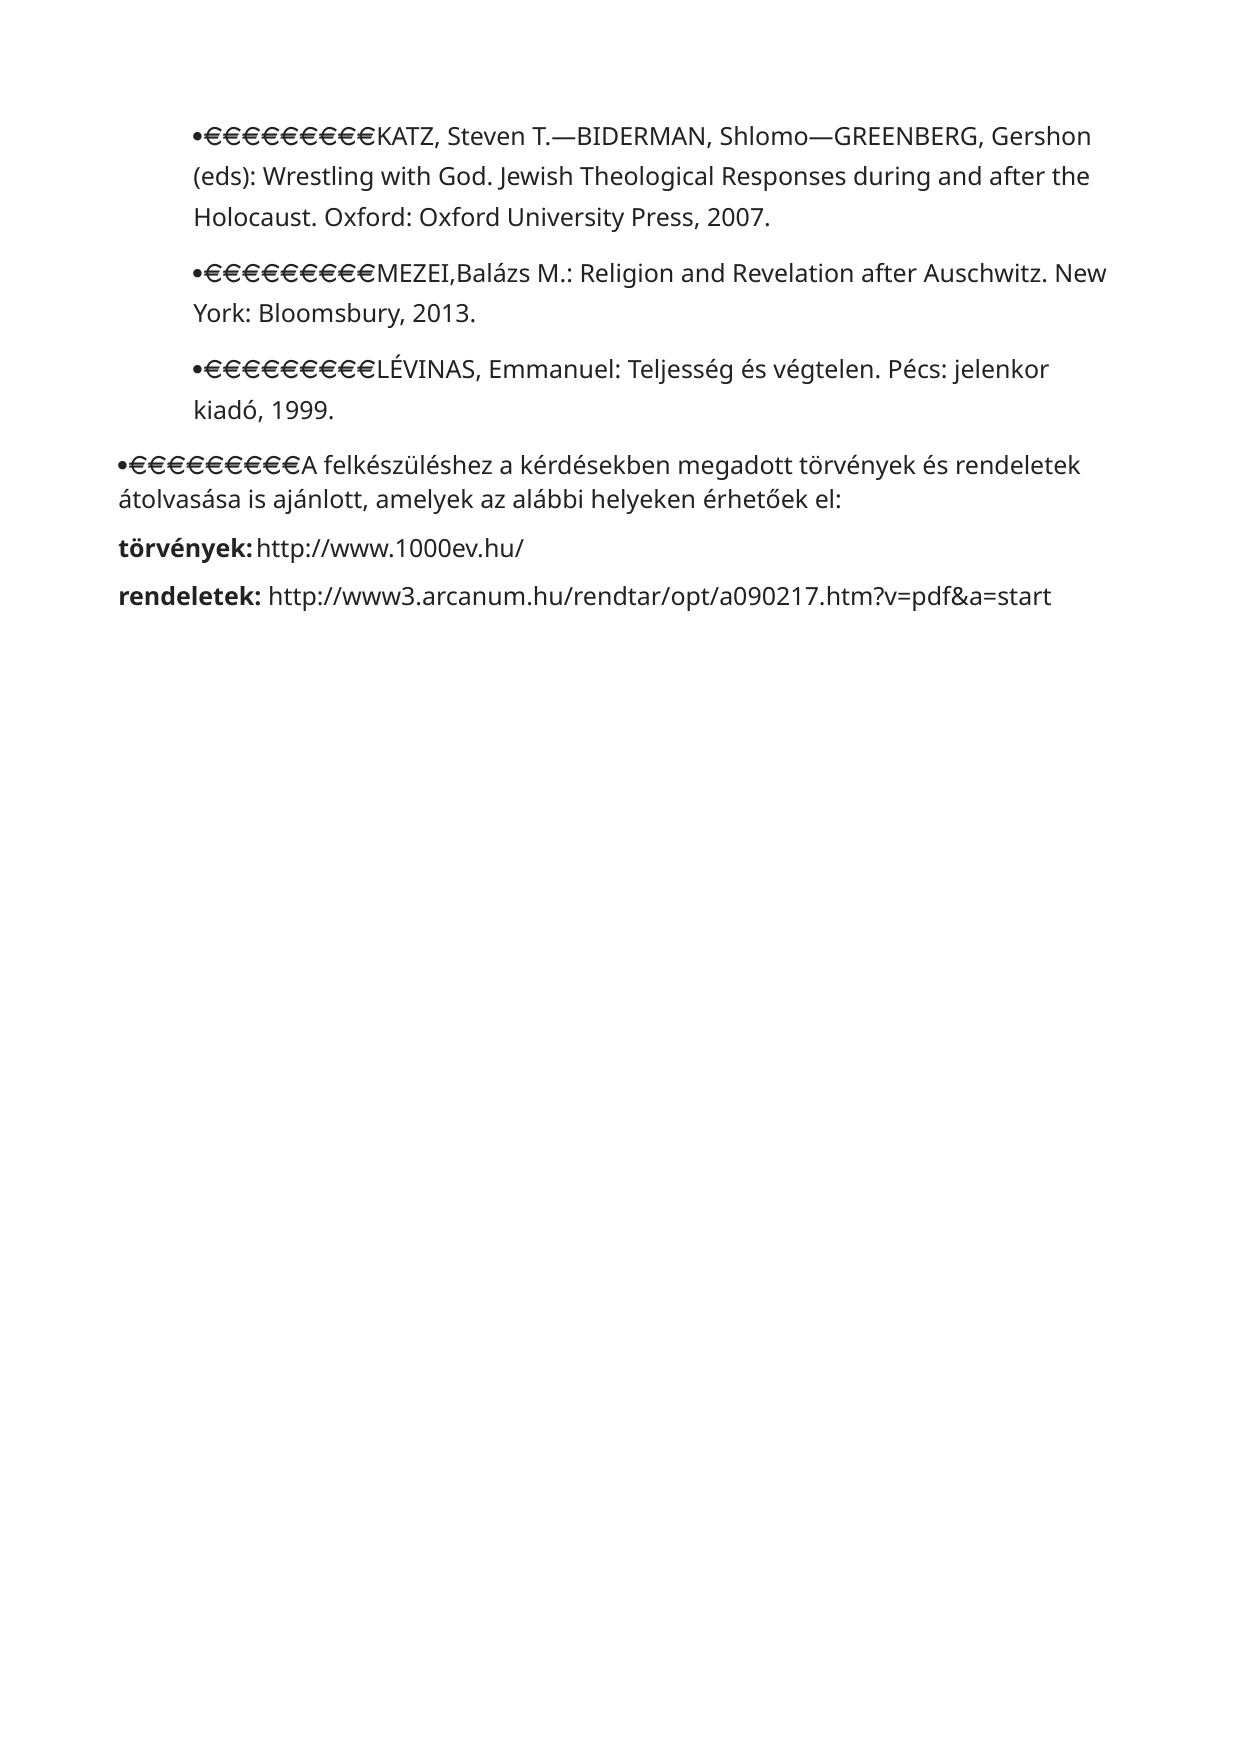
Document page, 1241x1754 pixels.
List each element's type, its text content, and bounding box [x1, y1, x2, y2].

text · KATZ, Steven T.—BIDERMAN, Shlomo—GREENBERG, Gershon (eds): Wrestling with God. Jewish Theological Responses during and after the Holocaust. Oxford: Oxford University Press, 2007. [193, 118, 1122, 234]
text rendeletek: http://www3.arcanum.hu/rendtar/opt/a090217.htm?v=pdf&a=start [118, 579, 1122, 613]
text · MEZEI,Balázs M.: Religion and Revelation after Auschwitz. New York: Bloomsbury, 2013. [193, 255, 1122, 330]
text · A felkészüléshez a kérdésekben megadott törvények és rendeletek átolvasása is ajánlott, amelyek az alábbi helyeken érhetőek el: [118, 448, 1122, 516]
text · LÉVINAS, Emmanuel: Teljesség és végtelen. Pécs: jelenkor kiadó, 1999. [193, 351, 1122, 426]
text törvények: http://www.1000ev.hu/ [118, 530, 1122, 564]
